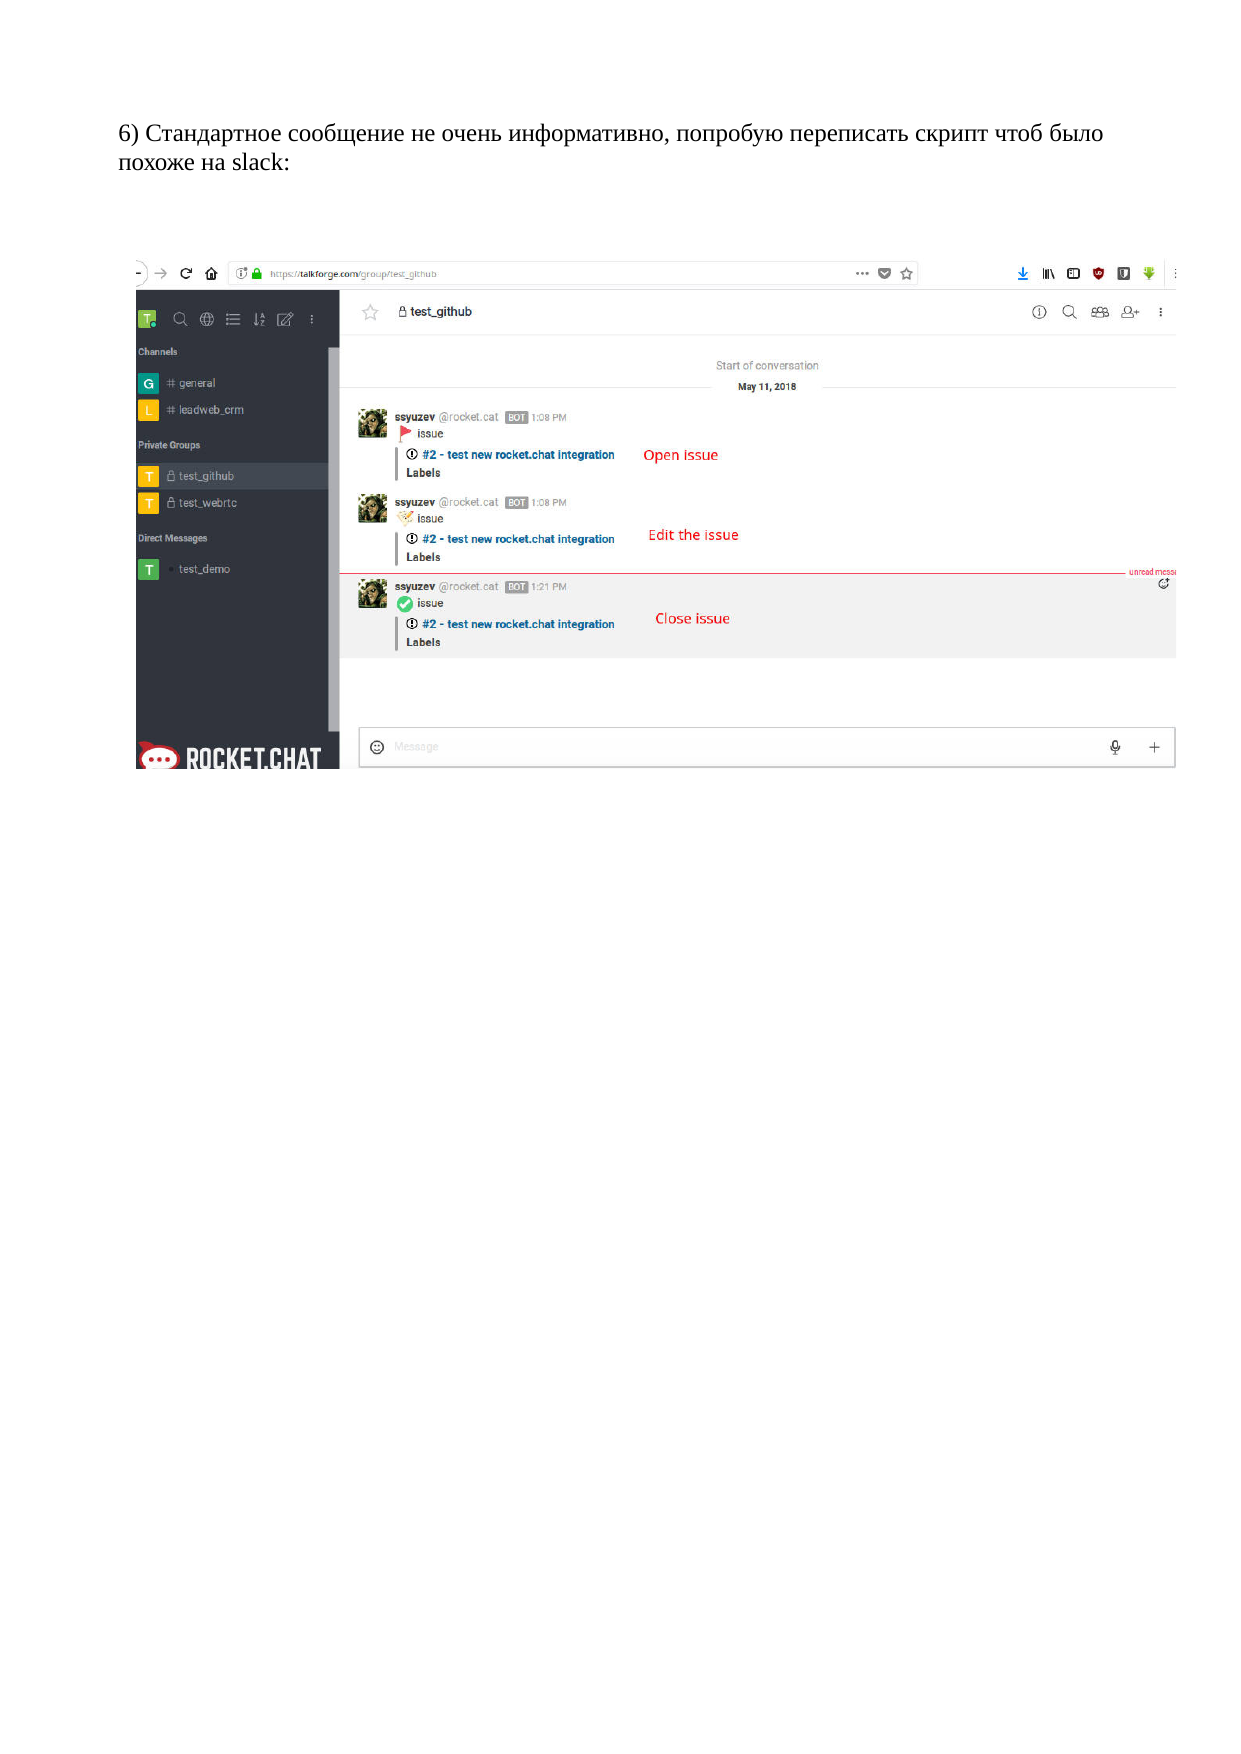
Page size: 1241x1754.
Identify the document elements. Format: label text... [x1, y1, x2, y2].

text 6) Стандартное сообщение не очень информативно, попробую переписать скрипт чтоб было похоже на slack: [118, 118, 1158, 233]
picture [136, 258, 1177, 769]
